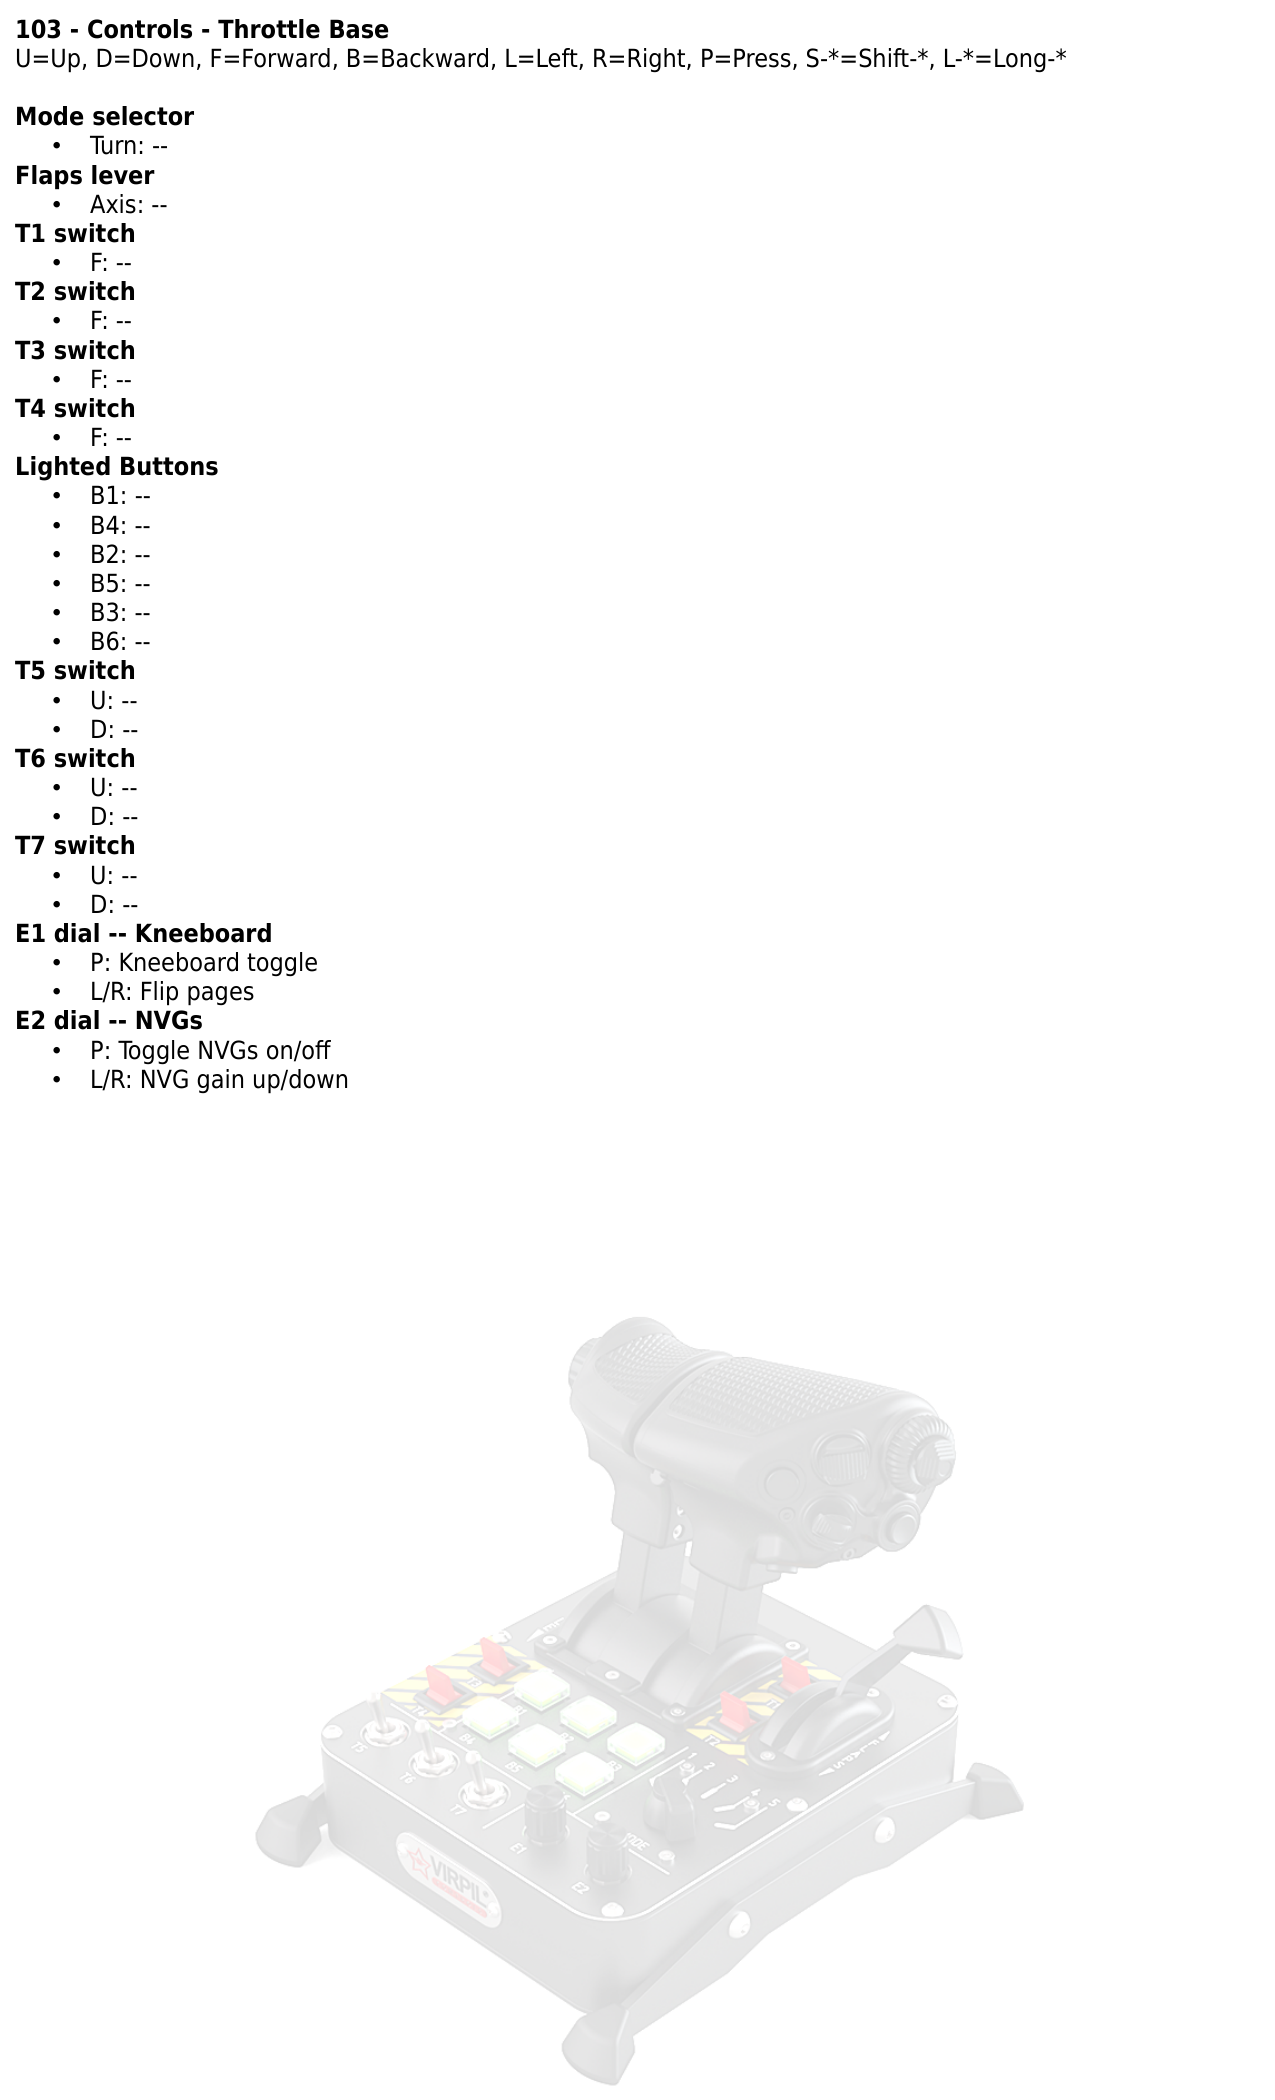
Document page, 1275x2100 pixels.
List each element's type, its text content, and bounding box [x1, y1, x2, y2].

text T3 switch [15, 336, 1260, 365]
text T5 switch [15, 657, 1260, 686]
text T1 switch [15, 219, 1260, 248]
text T7 switch [15, 832, 1260, 861]
list U: -- [52, 773, 1260, 802]
text T4 switch [15, 394, 1260, 423]
text E2 dial -- NVGs [15, 1007, 1260, 1036]
list Axis: -- [52, 190, 1260, 219]
list B6: -- [52, 627, 1260, 657]
list B5: -- [52, 569, 1260, 598]
list P: Kneeboard toggle [52, 948, 1260, 977]
text E1 dial -- Kneeboard [15, 919, 1260, 948]
list P: Toggle NVGs on/off [52, 1036, 1260, 1065]
text T6 switch [15, 744, 1260, 773]
text T2 switch [15, 277, 1260, 307]
list B2: -- [52, 540, 1260, 569]
text U=Up, D=Down, F=Forward, B=Backward, L=Left, R=Right, P=Press, S-*=Shift-*, L-*=Long-* [15, 44, 1260, 73]
text Flaps lever [15, 161, 1260, 190]
list F: -- [52, 423, 1260, 452]
list F: -- [52, 365, 1260, 394]
list U: -- [52, 686, 1260, 715]
list L/R: Flip pages [52, 977, 1260, 1007]
list U: -- [52, 861, 1260, 890]
list B4: -- [52, 511, 1260, 540]
text Lighted Buttons [15, 452, 1260, 482]
list D: -- [52, 890, 1260, 919]
text Mode selector [15, 102, 1260, 132]
list F: -- [52, 307, 1260, 336]
list B1: -- [52, 482, 1260, 511]
list L/R: NVG gain up/down [52, 1065, 1260, 1094]
text 103 - Controls - Throttle Base [15, 15, 1260, 44]
list Turn: -- [52, 132, 1260, 161]
list D: -- [52, 715, 1260, 744]
list B3: -- [52, 598, 1260, 627]
list D: -- [52, 802, 1260, 832]
list F: -- [52, 248, 1260, 277]
